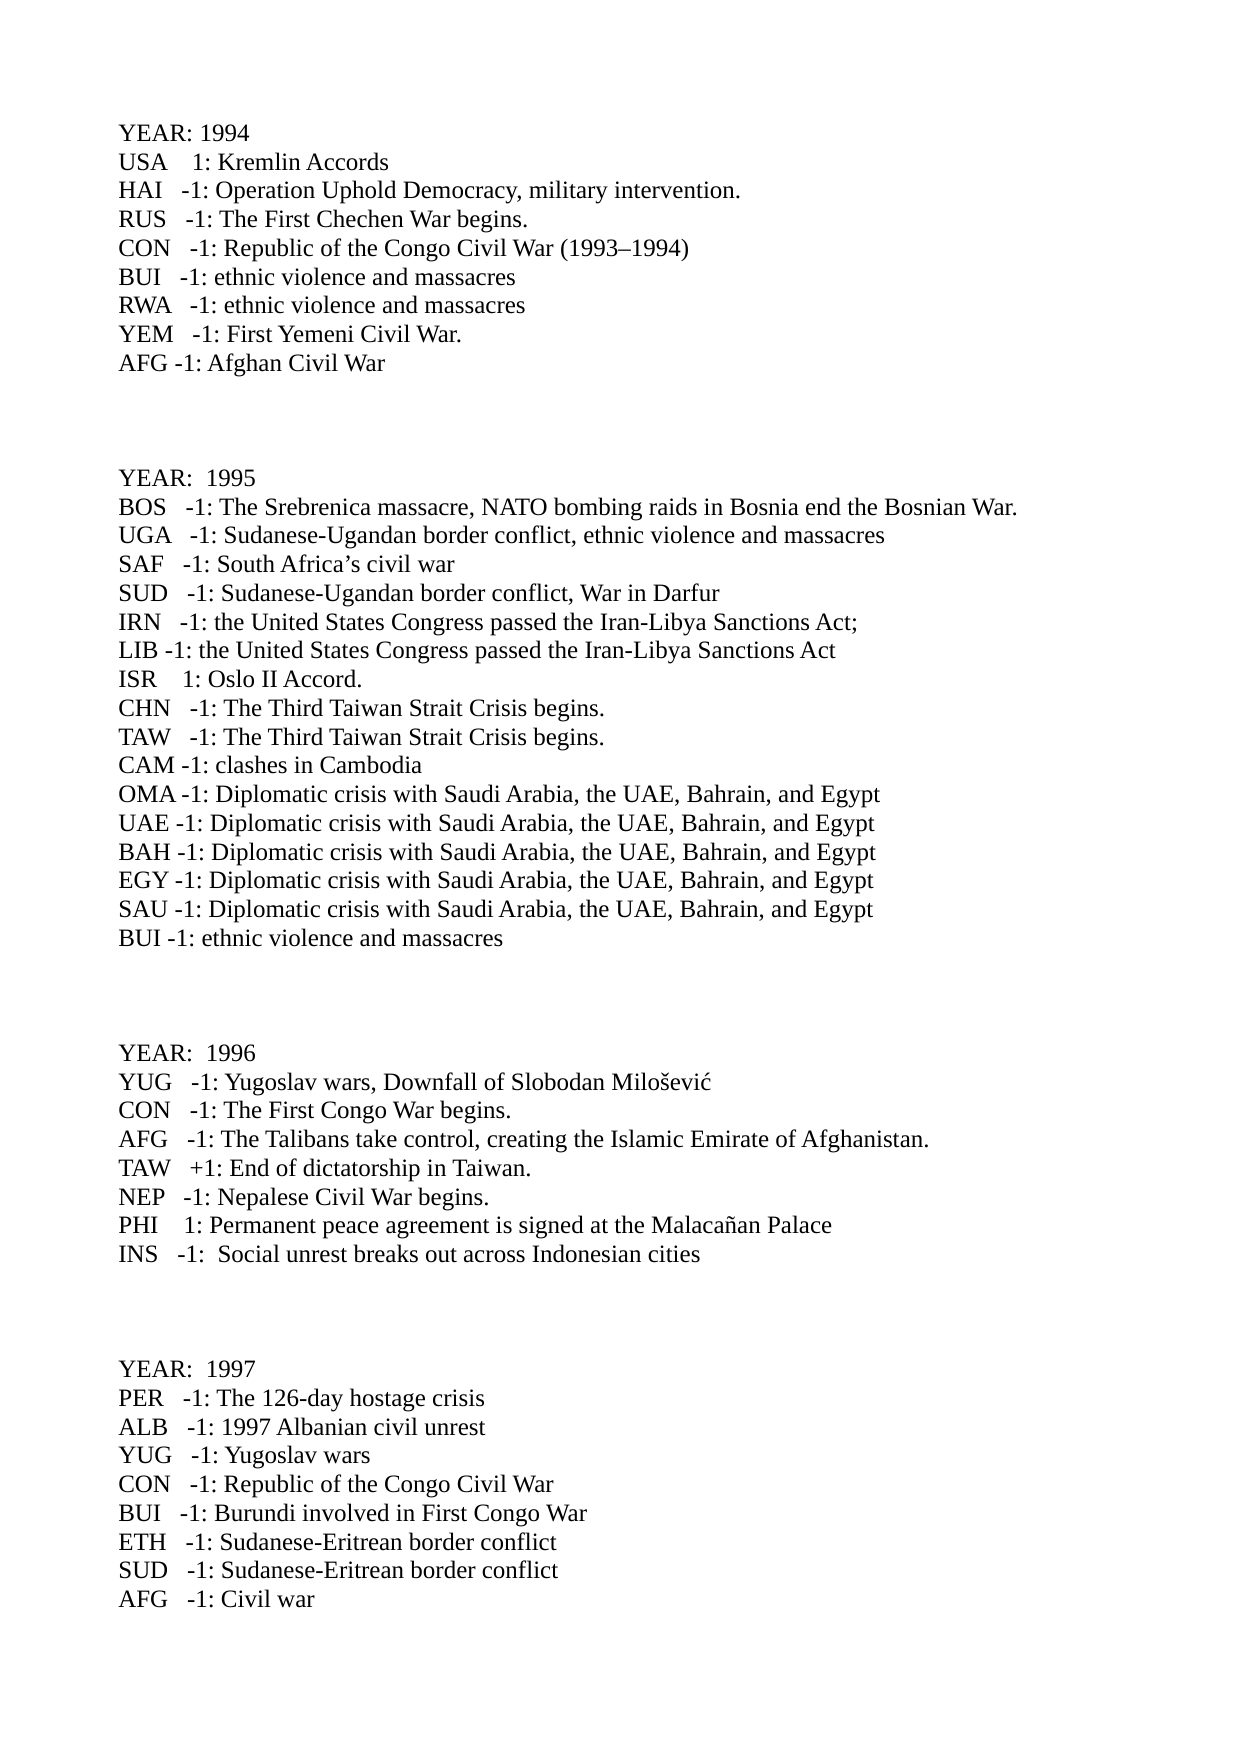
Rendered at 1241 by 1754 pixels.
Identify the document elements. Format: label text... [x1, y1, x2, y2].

text CHN -1: The Third Taiwan Strait Crisis begins. [118, 693, 1122, 722]
text CON -1: Republic of the Congo Civil War [118, 1469, 1122, 1498]
text ALB -1: 1997 Albanian civil unrest [118, 1412, 1122, 1441]
text NEP -1: Nepalese Civil War begins. [118, 1182, 1122, 1211]
text PHI 1: Permanent peace agreement is signed at the Malacañan Palace [118, 1211, 1122, 1239]
text CON -1: The First Congo War begins. [118, 1096, 1122, 1124]
text LIB -1: the United States Congress passed the Iran-Libya Sanctions Act [118, 636, 1122, 664]
text BUI -1: Burundi involved in First Congo War [118, 1498, 1122, 1527]
text YEAR: 1997 [118, 1354, 1122, 1383]
text YEAR: 1995 [118, 463, 1122, 492]
text CON -1: Republic of the Congo Civil War (1993–1994) [118, 233, 1122, 262]
text HAI -1: Operation Uphold Democracy, military intervention. [118, 176, 1122, 204]
text SUD -1: Sudanese-Ugandan border conflict, War in Darfur [118, 578, 1122, 607]
text BAH -1: Diplomatic crisis with Saudi Arabia, the UAE, Bahrain, and Egypt [118, 837, 1122, 866]
text UGA -1: Sudanese-Ugandan border conflict, ethnic violence and massacres [118, 521, 1122, 549]
text TAW +1: End of dictatorship in Taiwan. [118, 1153, 1122, 1182]
text BOS -1: The Srebrenica massacre, NATO bombing raids in Bosnia end the Bosnian War. [118, 492, 1122, 521]
text OMA -1: Diplomatic crisis with Saudi Arabia, the UAE, Bahrain, and Egypt [118, 779, 1122, 808]
text SAU -1: Diplomatic crisis with Saudi Arabia, the UAE, Bahrain, and Egypt [118, 894, 1122, 923]
text AFG -1: Afghan Civil War [118, 348, 1122, 377]
text EGY -1: Diplomatic crisis with Saudi Arabia, the UAE, Bahrain, and Egypt [118, 866, 1122, 894]
text YEAR: 1996 [118, 1038, 1122, 1067]
text TAW -1: The Third Taiwan Strait Crisis begins. [118, 722, 1122, 751]
text BUI -1: ethnic violence and massacres [118, 923, 1122, 952]
text SAF -1: South Africa’s civil war [118, 549, 1122, 578]
text ISR 1: Oslo II Accord. [118, 664, 1122, 693]
text BUI -1: ethnic violence and massacres [118, 262, 1122, 291]
text UAE -1: Diplomatic crisis with Saudi Arabia, the UAE, Bahrain, and Egypt [118, 808, 1122, 837]
text ETH -1: Sudanese-Eritrean border conflict [118, 1527, 1122, 1556]
text INS -1: Social unrest breaks out across Indonesian cities [118, 1239, 1122, 1268]
text PER -1: The 126-day hostage crisis [118, 1383, 1122, 1412]
text YUG -1: Yugoslav wars, Downfall of Slobodan Milošević [118, 1067, 1122, 1096]
text SUD -1: Sudanese-Eritrean border conflict [118, 1556, 1122, 1584]
text RUS -1: The First Chechen War begins. [118, 204, 1122, 233]
text USA 1: Kremlin Accords [118, 147, 1122, 176]
text YEAR: 1994 [118, 118, 1122, 147]
text YEM -1: First Yemeni Civil War. [118, 319, 1122, 348]
text CAM -1: clashes in Cambodia [118, 751, 1122, 779]
text RWA -1: ethnic violence and massacres [118, 291, 1122, 319]
text IRN -1: the United States Congress passed the Iran-Libya Sanctions Act; [118, 607, 1122, 636]
text AFG -1: Civil war [118, 1584, 1122, 1613]
text YUG -1: Yugoslav wars [118, 1441, 1122, 1469]
text AFG -1: The Talibans take control, creating the Islamic Emirate of Afghanistan. [118, 1124, 1122, 1153]
